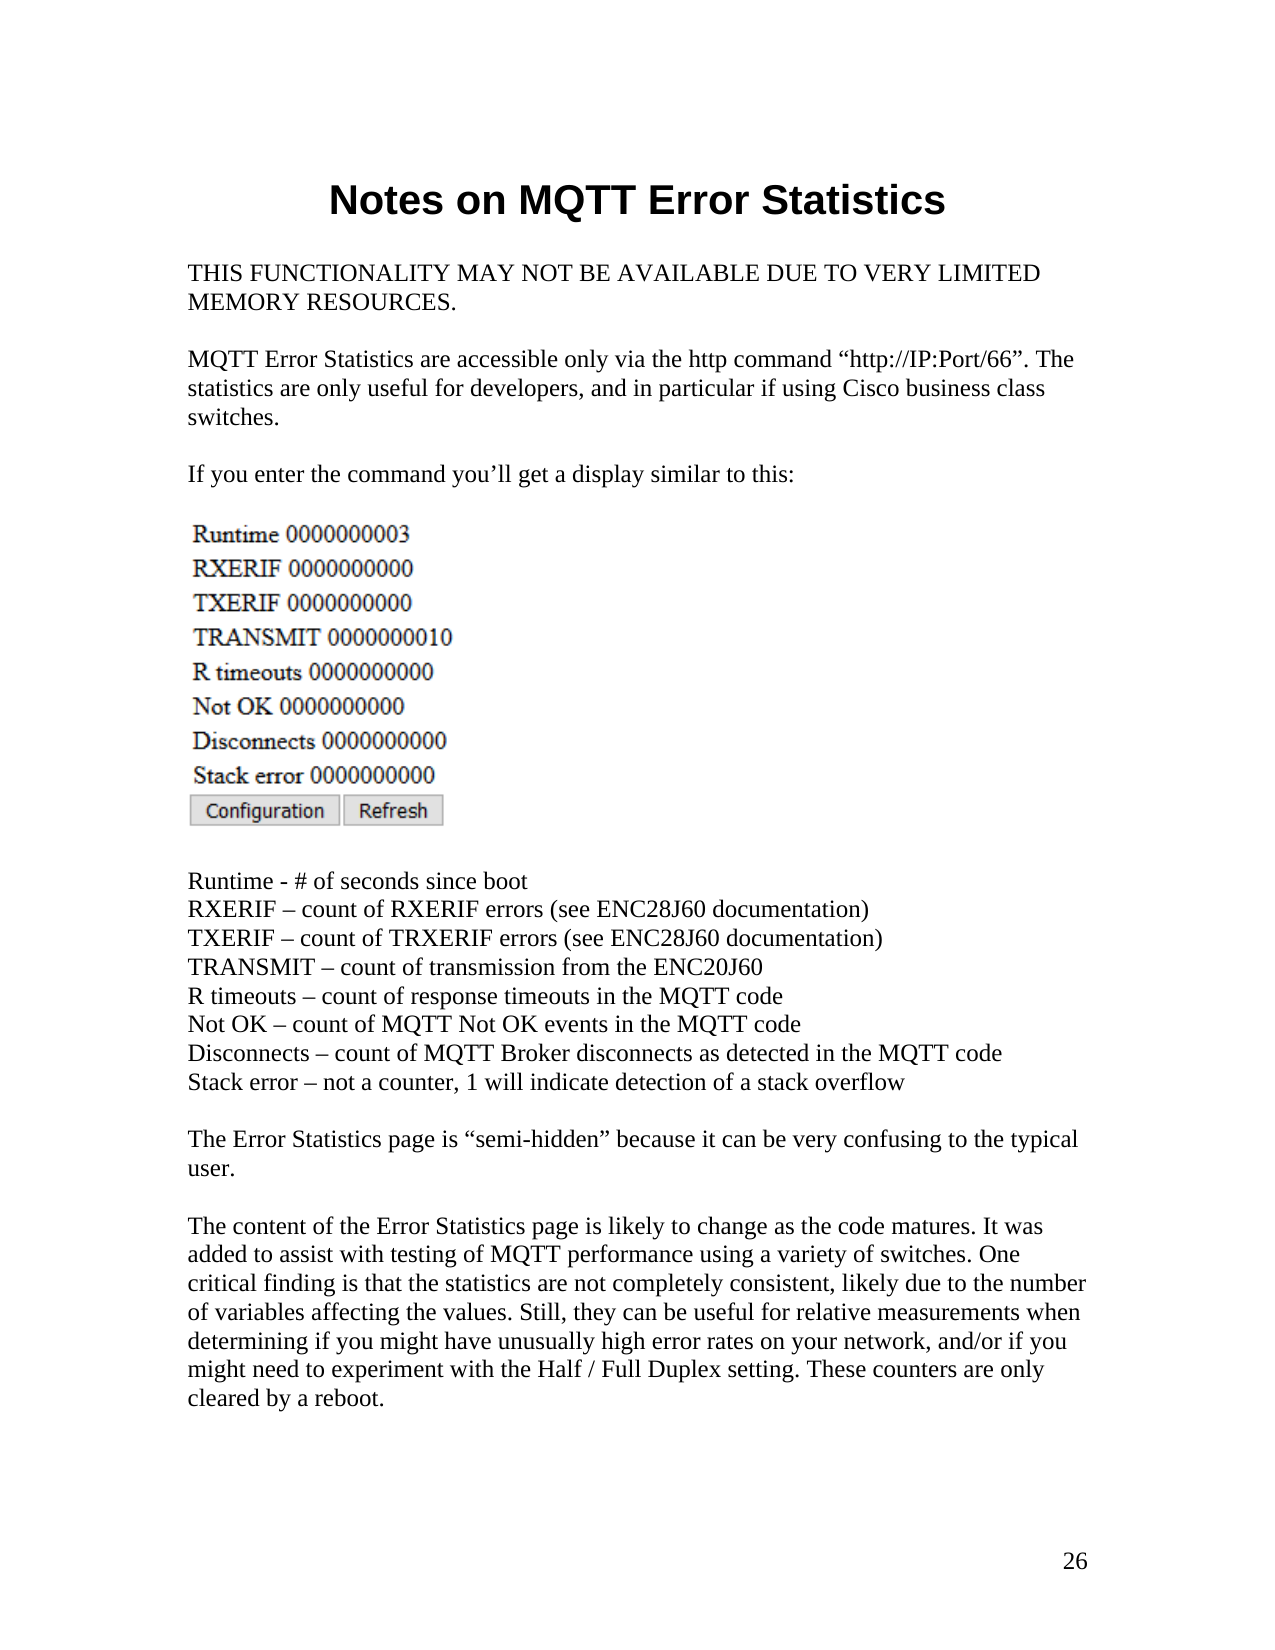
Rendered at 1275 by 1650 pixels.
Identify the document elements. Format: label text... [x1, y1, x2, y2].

text TRANSMIT – count of transmission from the ENC20J60 [187, 952, 1087, 981]
text R timeouts – count of response timeouts in the MQTT code [187, 981, 1087, 1009]
text Stack error – not a counter, 1 will indicate detection of a stack overflow [187, 1067, 1087, 1096]
picture [187, 516, 472, 837]
text The Error Statistics page is “semi-hidden” because it can be very confusing to the typical user. [187, 1124, 1087, 1182]
text THIS FUNCTIONALITY MAY NOT BE AVAILABLE DUE TO VERY LIMITED MEMORY RESOURCES. [187, 258, 1087, 315]
text MQTT Error Statistics are accessible only via the http command “http://IP:Port/66”. The statistics are only useful for developers, and in particular if using Cisco business class switches. [187, 344, 1087, 430]
text The content of the Error Statistics page is likely to change as the code matures. It was added to assist with testing of MQTT performance using a variety of switches. One critical finding is that the statistics are not completely consistent, likely due to the number of variables affecting the values. Still, they can be useful for relative measurements when determining if you might have unusually high error rates on your network, and/or if you might need to experiment with the Half / Full Duplex setting. These counters are only cleared by a reboot. [187, 1211, 1087, 1412]
text RXERIF – count of RXERIF errors (see ENC28J60 documentation) [187, 894, 1087, 923]
text Not OK – count of MQTT Not OK events in the MQTT code [187, 1009, 1087, 1038]
subtitle Notes on MQTT Error Statistics [187, 175, 1087, 223]
text TXERIF – count of TRXERIF errors (see ENC28J60 documentation) [187, 923, 1087, 952]
text Runtime - # of seconds since boot [187, 866, 1087, 894]
text If you enter the command you’ll get a display similar to this: [187, 459, 1087, 488]
text Disconnects – count of MQTT Broker disconnects as detected in the MQTT code [187, 1038, 1087, 1067]
